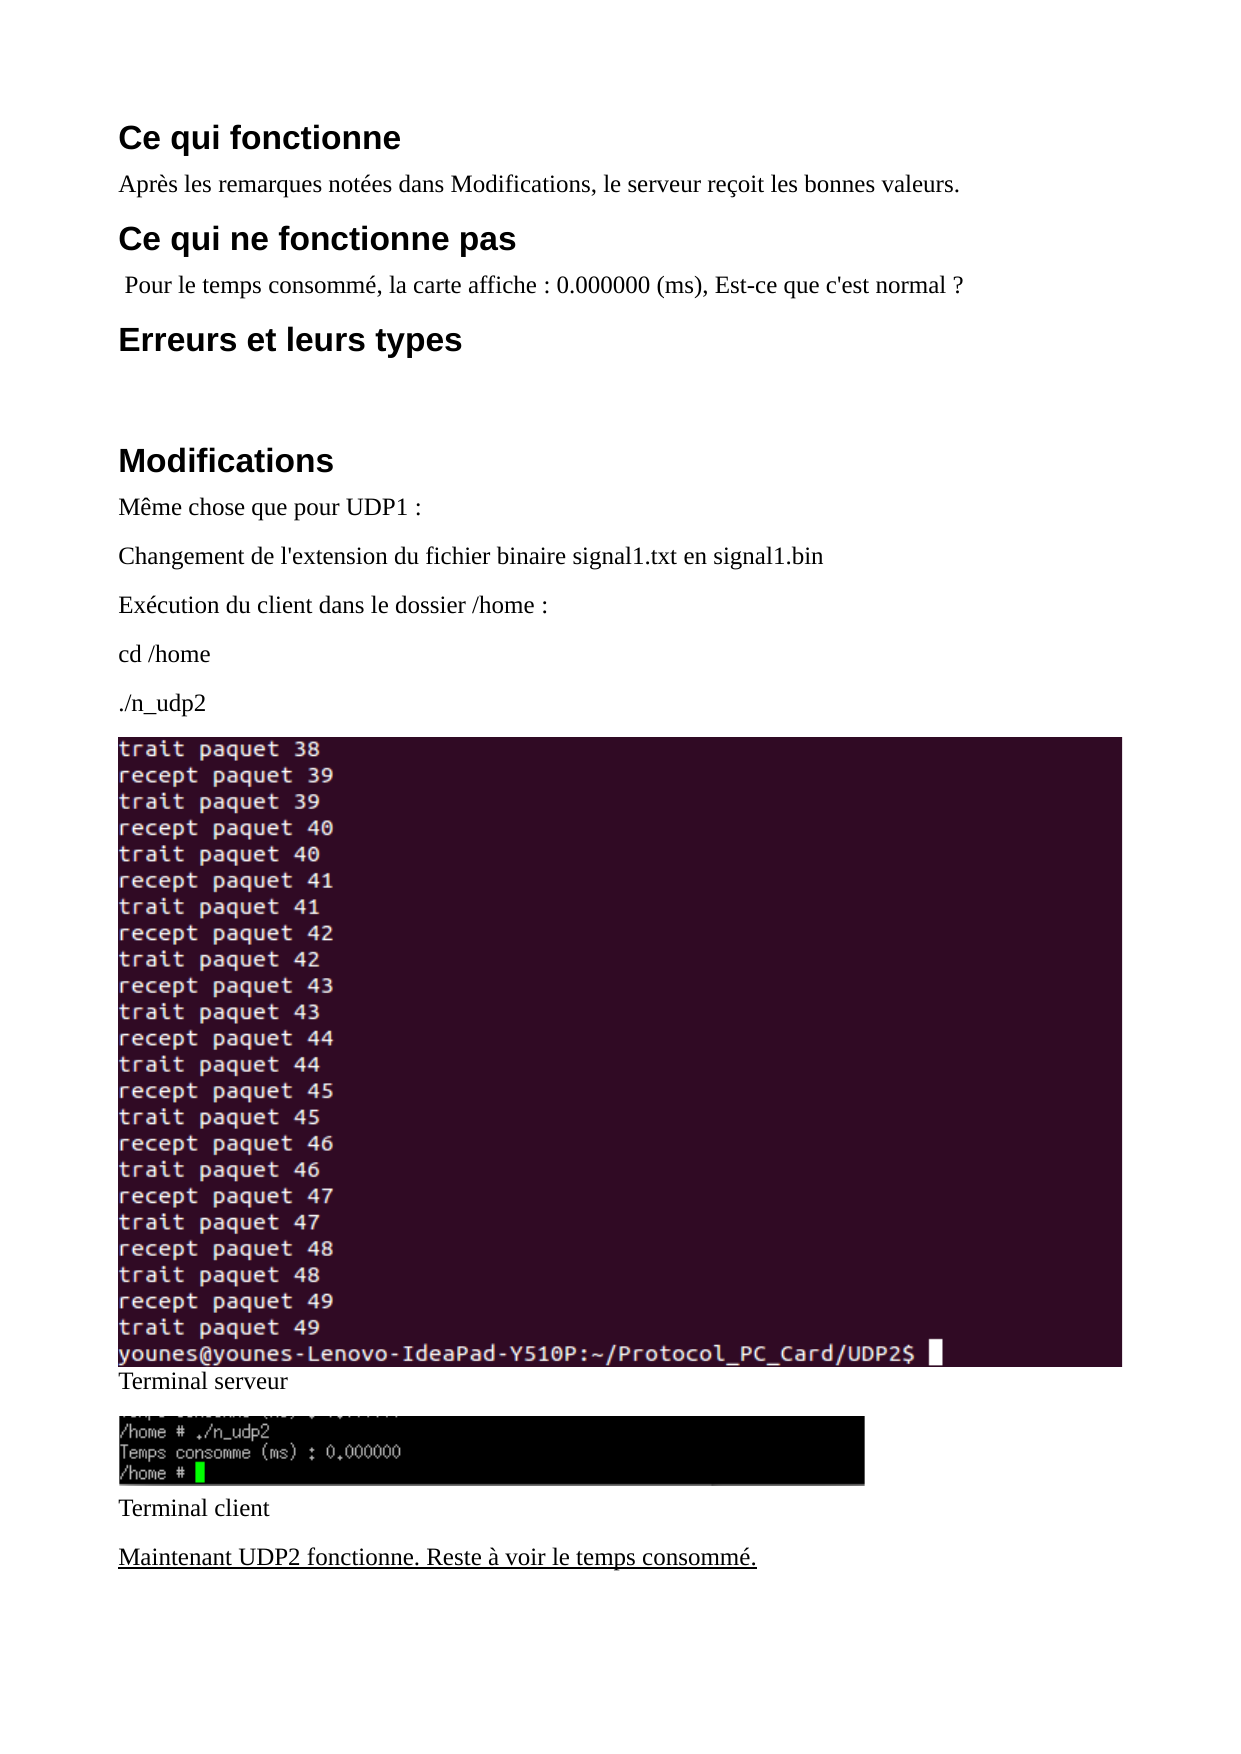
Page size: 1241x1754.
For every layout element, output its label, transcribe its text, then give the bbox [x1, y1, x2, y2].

text Même chose que pour UDP1 : [118, 492, 1122, 521]
text Maintenant UDP2 fonctionne. Reste à voir le temps consommé. [118, 1542, 1122, 1571]
text ./n_udp2 [118, 688, 1122, 717]
text Pour le temps consommé, la carte affiche : 0.000000 (ms), Est-ce que c'est normal ? [118, 270, 1122, 299]
text Terminal serveur [118, 1367, 1122, 1395]
subtitle Ce qui ne fonctionne pas [118, 219, 1122, 257]
text Changement de l'extension du fichier binaire signal1.txt en signal1.bin [118, 541, 1122, 569]
subtitle Modifications [118, 441, 1122, 479]
subtitle Erreurs et leurs types [118, 319, 1122, 358]
picture [118, 737, 1123, 1367]
text cd /home [118, 639, 1122, 668]
text Exécution du client dans le dossier /home : [118, 590, 1122, 619]
subtitle Ce qui fonctionne [118, 118, 1122, 157]
picture [119, 1416, 865, 1486]
text Après les remarques notées dans Modifications, le serveur reçoit les bonnes valeurs. [118, 169, 1122, 198]
text Terminal client [118, 1493, 1122, 1522]
